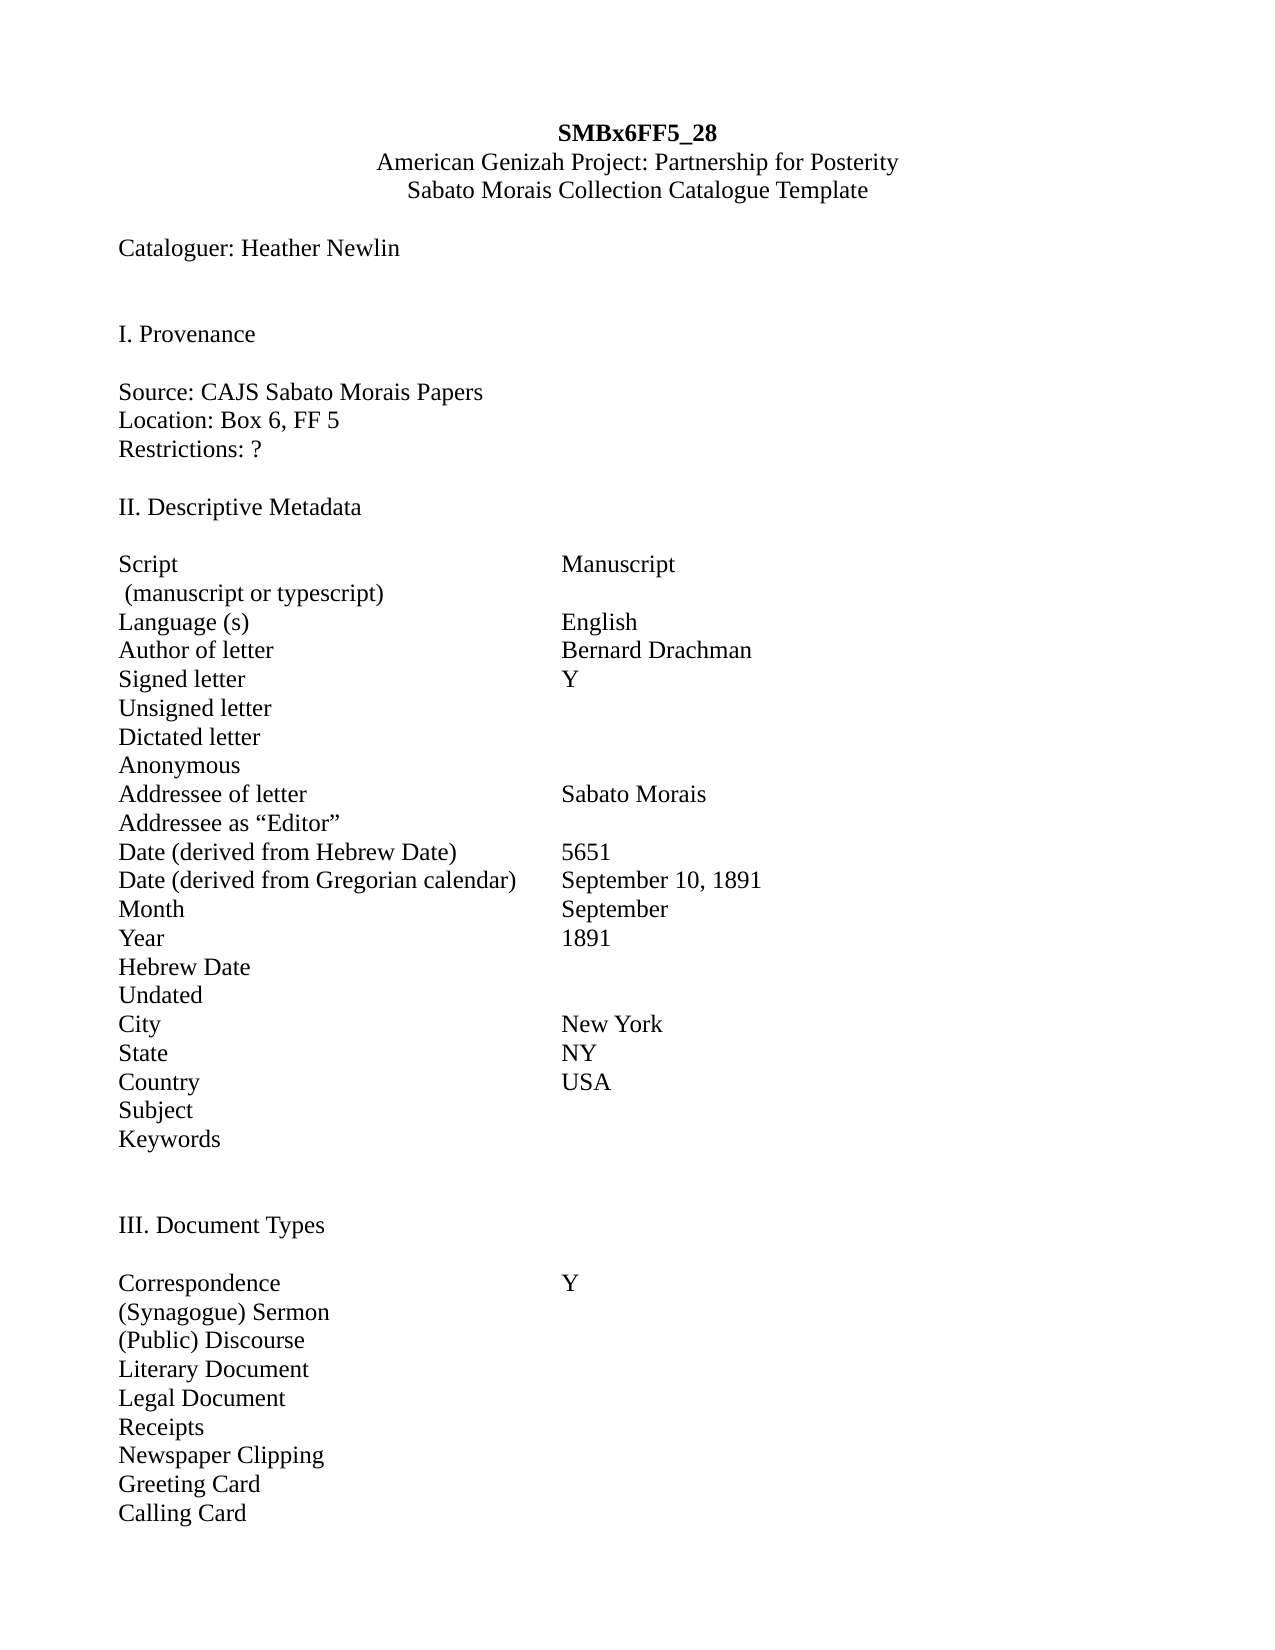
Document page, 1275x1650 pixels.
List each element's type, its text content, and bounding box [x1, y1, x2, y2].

text City New York [118, 1009, 1157, 1038]
text Legal Document [118, 1383, 1157, 1412]
text I. Provenance [118, 319, 1157, 348]
text Keywords [118, 1124, 1157, 1153]
text State NY [118, 1038, 1157, 1067]
text Date (derived from Gregorian calendar) September 10, 1891 [118, 866, 1157, 894]
text American Genizah Project: Partnership for Posterity [118, 147, 1157, 176]
text Month September [118, 894, 1157, 923]
text II. Descriptive Metadata [118, 492, 1157, 521]
text Addressee of letter Sabato Morais [118, 779, 1157, 808]
text Date (derived from Hebrew Date) 5651 [118, 837, 1157, 866]
text Signed letter Y [118, 664, 1157, 693]
text Dictated letter [118, 722, 1157, 751]
text (Synagogue) Sermon [118, 1297, 1157, 1326]
text Literary Document [118, 1354, 1157, 1383]
text Undated [118, 981, 1157, 1009]
text Unsigned letter [118, 693, 1157, 722]
text Cataloguer: Heather Newlin [118, 233, 1157, 262]
text (Public) Discourse [118, 1326, 1157, 1354]
text Receipts [118, 1412, 1157, 1441]
text Script Manuscript [118, 549, 1157, 578]
text Author of letter Bernard Drachman [118, 636, 1157, 664]
text Source: CAJS Sabato Morais Papers [118, 377, 1157, 406]
text Newspaper Clipping [118, 1441, 1157, 1469]
text (manuscript or typescript) [118, 578, 1157, 607]
text Restrictions: ? [118, 434, 1157, 463]
text Subject [118, 1096, 1157, 1124]
text Correspondence Y [118, 1268, 1157, 1297]
text Country USA [118, 1067, 1157, 1096]
text Calling Card [118, 1498, 1157, 1527]
text Greeting Card [118, 1469, 1157, 1498]
text Location: Box 6, FF 5 [118, 406, 1157, 434]
text Language (s) English [118, 607, 1157, 636]
text Addressee as “Editor” [118, 808, 1157, 837]
text Hebrew Date [118, 952, 1157, 981]
text III. Document Types [118, 1211, 1157, 1239]
text Sabato Morais Collection Catalogue Template [118, 176, 1157, 204]
text SMBx6FF5_28 [118, 118, 1157, 147]
text Anonymous [118, 751, 1157, 779]
text Year 1891 [118, 923, 1157, 952]
